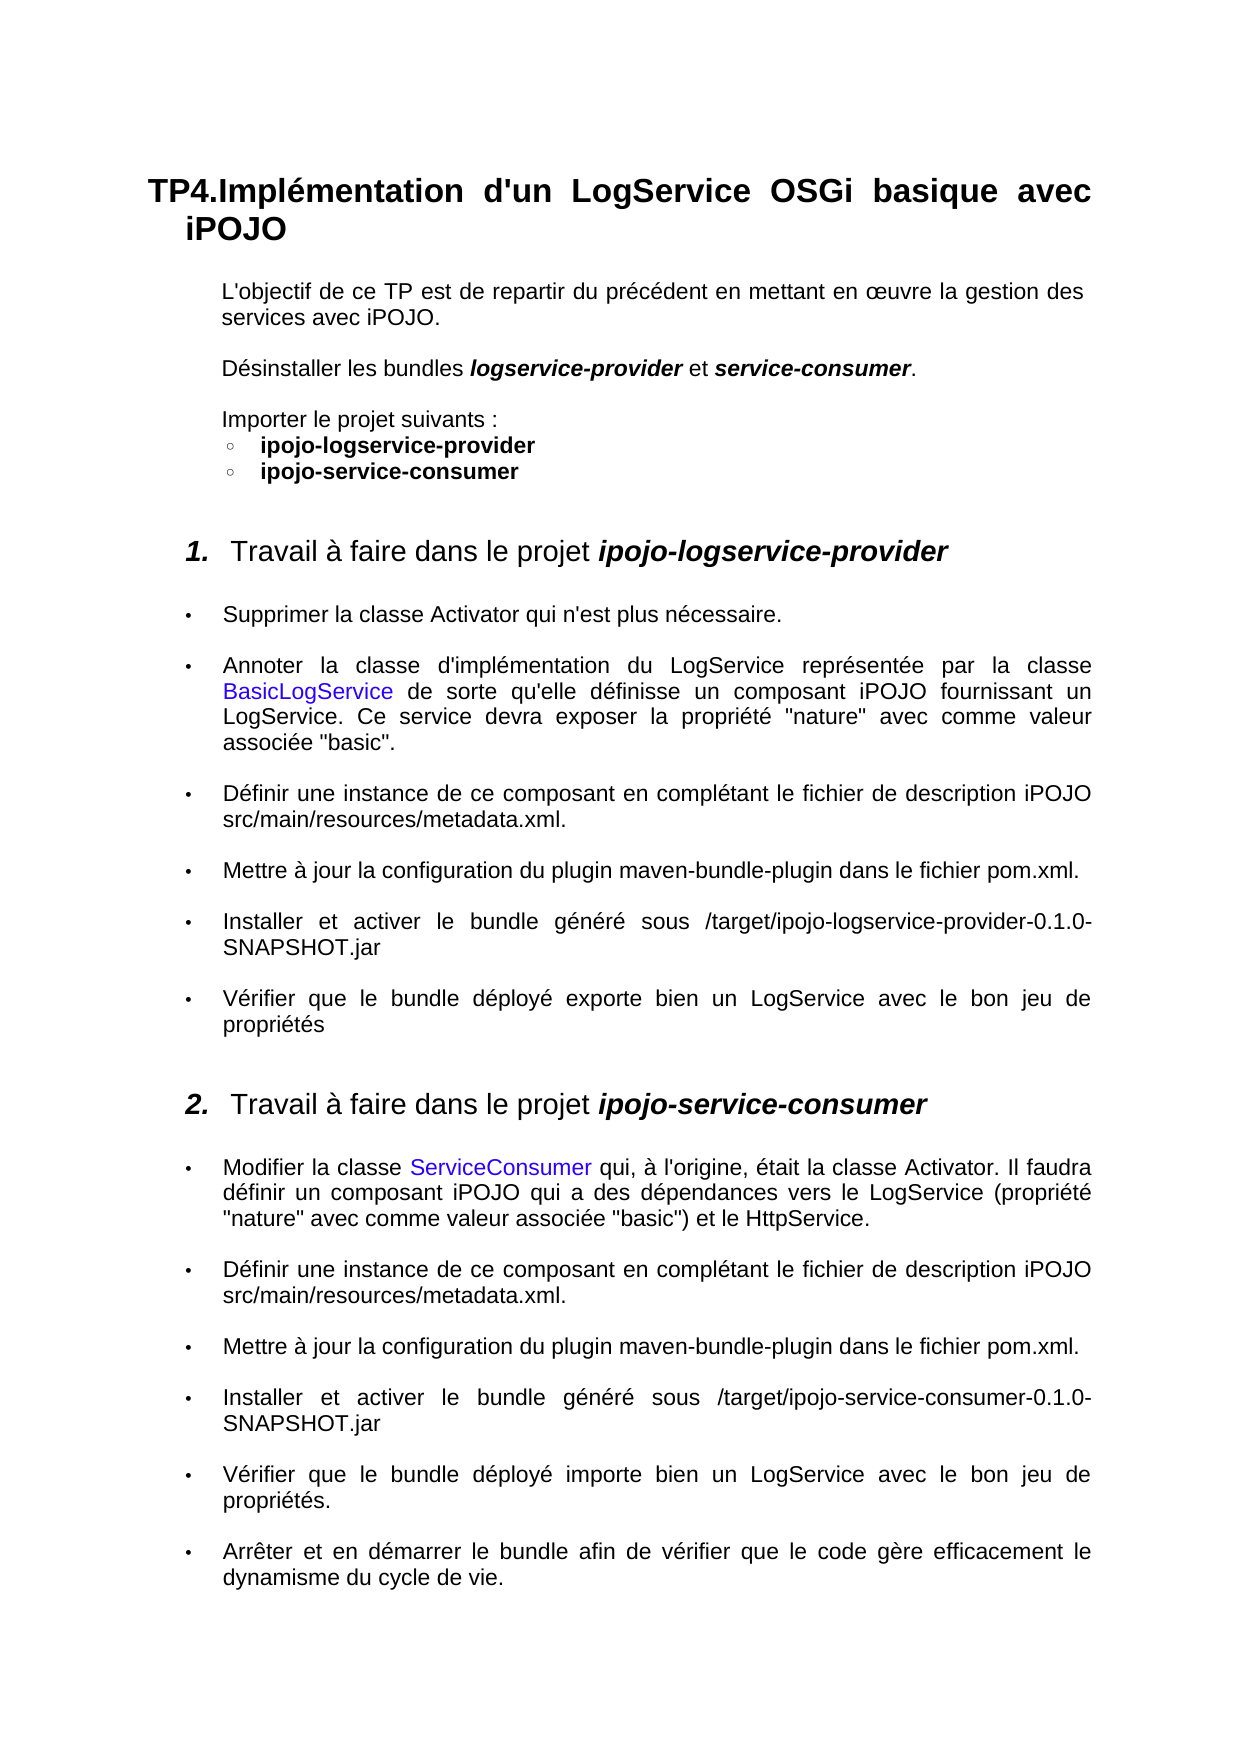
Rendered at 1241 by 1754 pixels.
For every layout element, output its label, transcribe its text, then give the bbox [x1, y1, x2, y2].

list Vérifier que le bundle déployé importe bien un LogService avec le bon jeu de propriétés. [185, 1462, 1092, 1513]
list Modifier la classe ServiceConsumer qui, à l'origine, était la classe Activator. Il faudra définir un composant iPOJO qui a des dépendances vers le LogService (propriété "nature" avec comme valeur associée "basic") et le HttpService. [185, 1154, 1092, 1231]
list Installer et activer le bundle généré sous /target/ipojo-logservice-provider-0.1.0-SNAPSHOT.jar [185, 909, 1092, 960]
subtitle Travail à faire dans le projet ipojo-service-consumer [185, 1088, 1092, 1120]
list Définir une instance de ce composant en complétant le fichier de description iPOJO src/main/resources/metadata.xml. [185, 781, 1092, 832]
text Importer le projet suivants : [148, 407, 1092, 433]
list ipojo-logservice-provider [223, 433, 1092, 458]
text L'objectif de ce TP est de repartir du précédent en mettant en œuvre la gestion des services avec iPOJO. [148, 279, 1092, 330]
list Vérifier que le bundle déployé exporte bien un LogService avec le bon jeu de propriétés [185, 986, 1092, 1037]
list Installer et activer le bundle généré sous /target/ipojo-service-consumer-0.1.0-SNAPSHOT.jar [185, 1385, 1092, 1436]
subtitle Implémentation d'un LogService OSGi basique avec iPOJO [148, 173, 1092, 247]
list Mettre à jour la configuration du plugin maven-bundle-plugin dans le fichier pom.xml. [185, 858, 1092, 883]
list ipojo-service-consumer [223, 458, 1092, 484]
list Annoter la classe d'implémentation du LogService représentée par la classe BasicLogService de sorte qu'elle définisse un composant iPOJO fournissant un LogService. Ce service devra exposer la propriété "nature" avec comme valeur associée "basic". [185, 653, 1092, 755]
list Supprimer la classe Activator qui n'est plus nécessaire. [185, 601, 1092, 627]
subtitle Travail à faire dans le projet ipojo-logservice-provider [185, 535, 1092, 567]
list Mettre à jour la configuration du plugin maven-bundle-plugin dans le fichier pom.xml. [185, 1334, 1092, 1359]
list Définir une instance de ce composant en complétant le fichier de description iPOJO src/main/resources/metadata.xml. [185, 1257, 1092, 1308]
list Arrêter et en démarrer le bundle afin de vérifier que le code gère efficacement le dynamisme du cycle de vie. [185, 1539, 1092, 1590]
text Désinstaller les bundles logservice-provider et service-consumer. [148, 356, 1092, 382]
